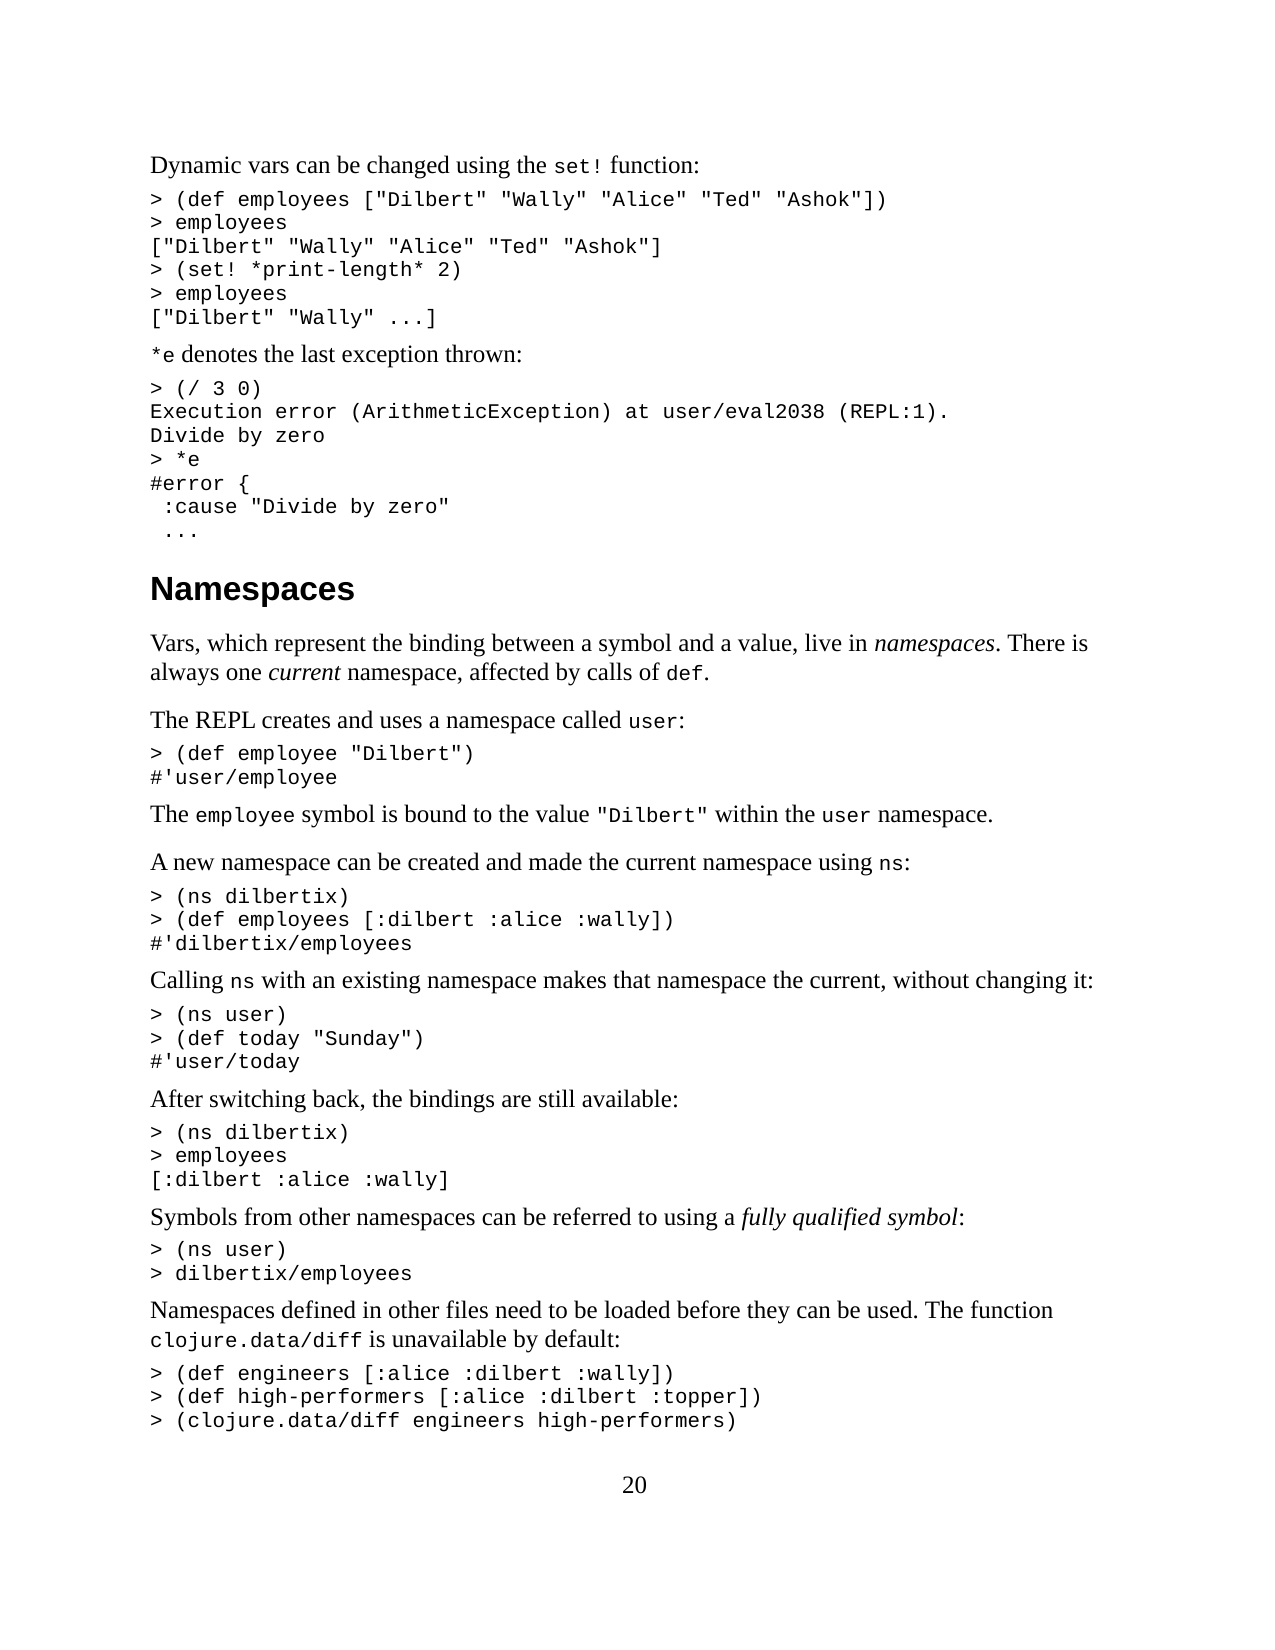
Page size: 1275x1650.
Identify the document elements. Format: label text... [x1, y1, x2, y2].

text The employee symbol is bound to the value "Dilbert" within the user namespace. [150, 799, 1125, 829]
text > (def employee "Dilbert") [150, 743, 1125, 767]
text > (ns dilbertix) [150, 886, 1125, 909]
text #'user/today [150, 1051, 1125, 1075]
text :cause "Divide by zero" [150, 496, 1125, 520]
text > dilbertix/employees [150, 1263, 1125, 1287]
subtitle Namespaces [150, 568, 1125, 607]
text Symbols from other namespaces can be referred to using a fully qualified symbol: [150, 1202, 1125, 1230]
text Vars, which represent the binding between a symbol and a value, live in namespaces. There is always one current namespace, affected by calls of def. [150, 628, 1125, 687]
text > (def today "Sunday") [150, 1028, 1125, 1051]
text Dynamic vars can be changed using the set! function: [150, 150, 1125, 179]
text > (def high-performers [:alice :dilbert :topper]) [150, 1386, 1125, 1410]
text #error { [150, 472, 1125, 496]
text #'user/employee [150, 767, 1125, 791]
text > (def engineers [:alice :dilbert :wally]) [150, 1363, 1125, 1386]
text > (def employees [:dilbert :alice :wally]) [150, 909, 1125, 933]
text > (set! *print-length* 2) [150, 259, 1125, 283]
text #'dilbertix/employees [150, 933, 1125, 957]
text > employees [150, 1145, 1125, 1169]
text *e denotes the last exception thrown: [150, 339, 1125, 369]
text > (clojure.data/diff engineers high-performers) [150, 1410, 1125, 1434]
text > employees [150, 283, 1125, 307]
text > (ns user) [150, 1239, 1125, 1263]
text > (ns user) [150, 1004, 1125, 1028]
text Divide by zero [150, 425, 1125, 449]
text [:dilbert :alice :wally] [150, 1169, 1125, 1193]
text > employees [150, 212, 1125, 236]
text > (ns dilbertix) [150, 1122, 1125, 1145]
text Execution error (ArithmeticException) at user/eval2038 (REPL:1). [150, 402, 1125, 425]
text A new namespace can be created and made the current namespace using ns: [150, 847, 1125, 877]
text ["Dilbert" "Wally" ...] [150, 307, 1125, 330]
text ["Dilbert" "Wally" "Alice" "Ted" "Ashok"] [150, 236, 1125, 259]
text Namespaces defined in other files need to be loaded before they can be used. The function clojure.data/diff is unavailable by default: [150, 1296, 1125, 1354]
text > (/ 3 0) [150, 378, 1125, 402]
text ... [150, 520, 1125, 543]
text After switching back, the bindings are still available: [150, 1084, 1125, 1113]
text The REPL creates and uses a namespace called user: [150, 705, 1125, 734]
text Calling ns with an existing namespace makes that namespace the current, without changing it: [150, 966, 1125, 995]
text > (def employees ["Dilbert" "Wally" "Alice" "Ted" "Ashok"]) [150, 188, 1125, 212]
text > *e [150, 449, 1125, 472]
